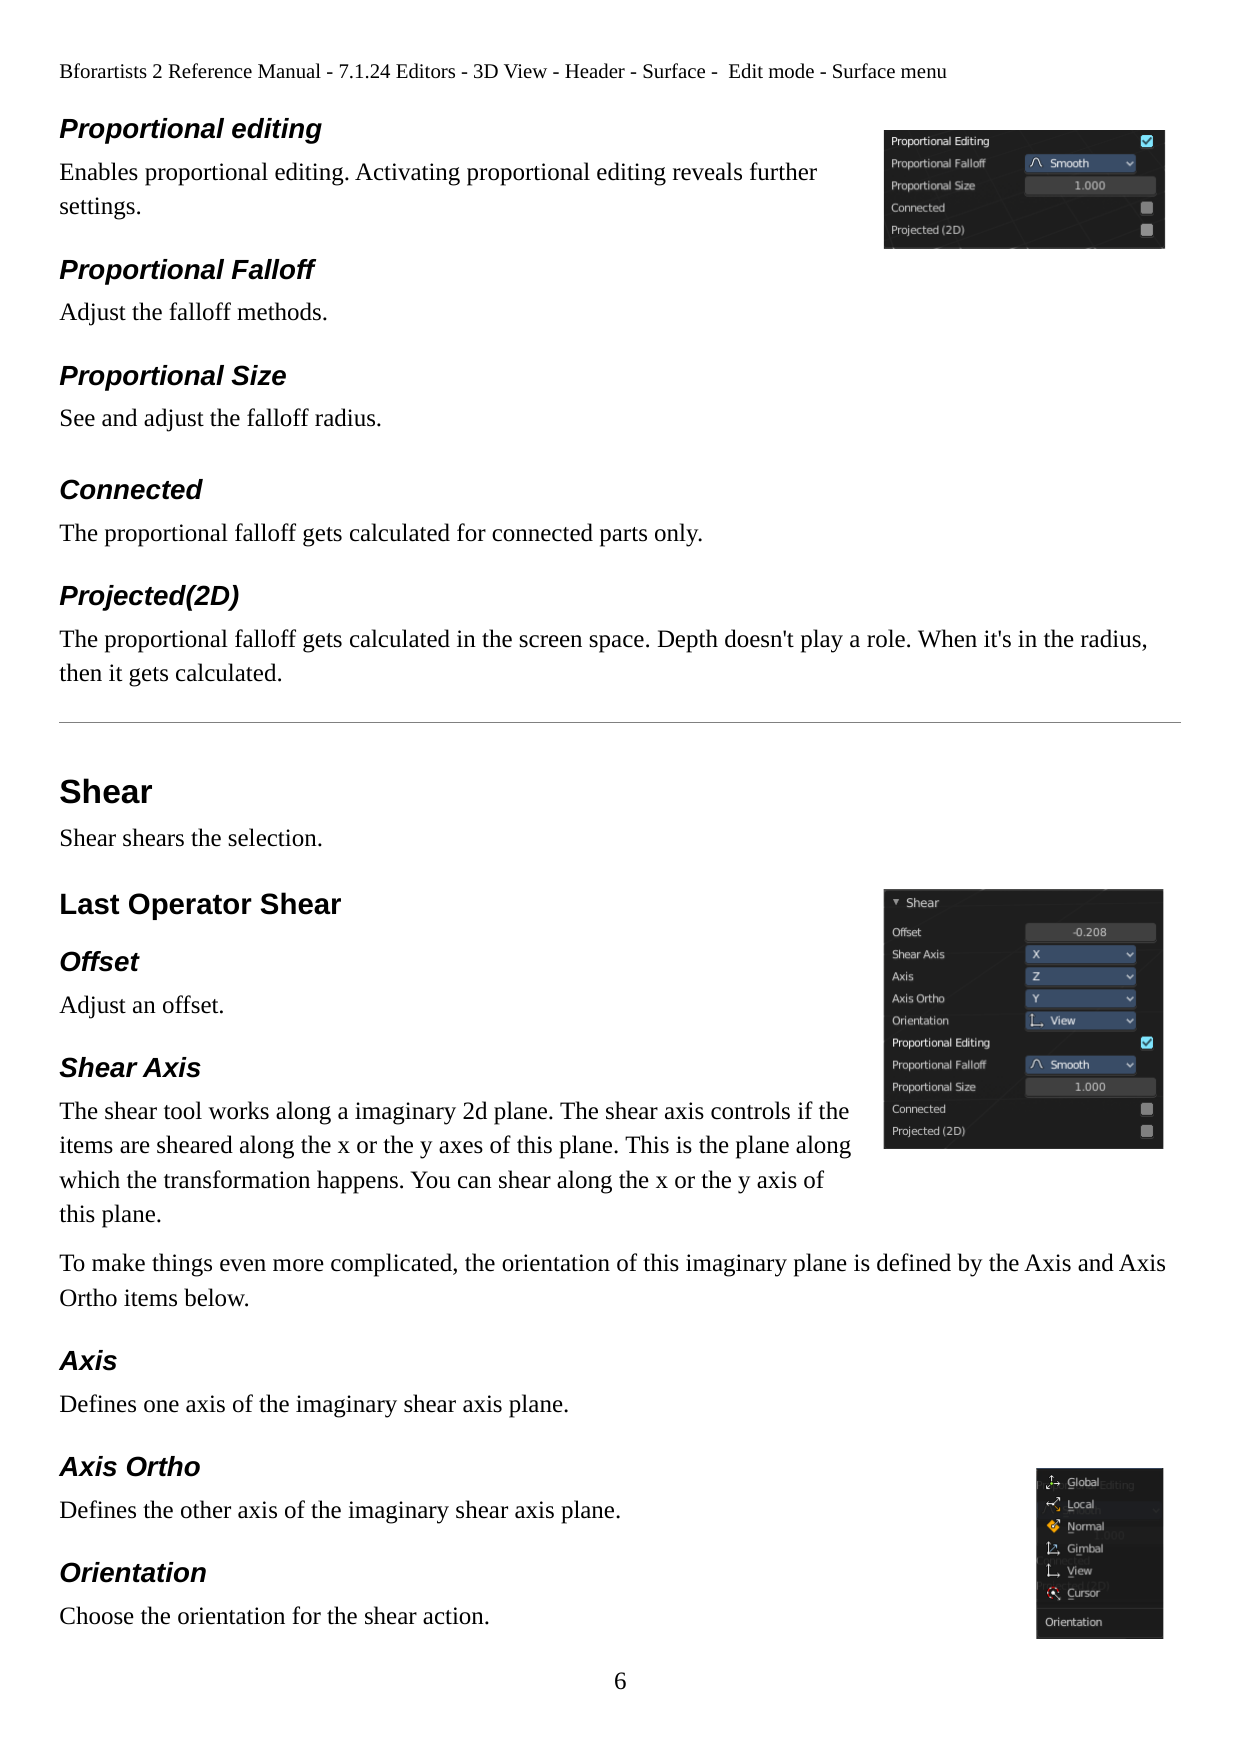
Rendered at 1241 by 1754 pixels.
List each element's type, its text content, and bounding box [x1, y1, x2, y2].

text The proportional falloff gets calculated in the screen space. Depth doesn't play a role. When it's in the radius, then it gets calculated. [59, 624, 1181, 687]
subtitle Axis Ortho [59, 1451, 1181, 1482]
subtitle Projected(2D) [59, 579, 1181, 611]
text Enables proportional editing. Activating proportional editing reveals further settings. [59, 157, 883, 220]
picture [883, 130, 1166, 249]
text Defines one axis of the imaginary shear axis plane. [59, 1389, 1181, 1418]
text Adjust an offset. [59, 990, 883, 1019]
subtitle Connected [59, 473, 1181, 505]
text Defines the other axis of the imaginary shear axis plane. [59, 1495, 1036, 1524]
text To make things even more complicated, the orientation of this imaginary plane is defined by the Axis and Axis Ortho items below. [59, 1248, 1181, 1312]
subtitle Shear Axis [59, 1052, 883, 1083]
picture [1036, 1468, 1164, 1639]
subtitle [1164, 1052, 1181, 1083]
subtitle [1164, 946, 1181, 978]
picture [883, 889, 1164, 1149]
subtitle Proportional editing [59, 113, 1181, 144]
text Choose the orientation for the shear action. [59, 1601, 1036, 1629]
text The shear tool works along a imaginary 2d plane. The shear axis controls if the items are sheared along the x or the y axes of this plane. This is the plane along which the transformation happens. You can shear along the x or the y axis of this plane. [59, 1096, 1181, 1228]
text Adjust the falloff methods. [59, 297, 1181, 326]
subtitle [1164, 1556, 1181, 1588]
subtitle Proportional Size [59, 359, 1181, 391]
subtitle Offset [59, 946, 883, 978]
subtitle Shear [59, 772, 1181, 811]
text See and adjust the falloff radius. [59, 403, 1181, 432]
subtitle Orientation [59, 1556, 1036, 1588]
text Shear shears the selection. [59, 823, 1181, 852]
text The proportional falloff gets calculated for connected parts only. [59, 518, 1181, 546]
text [1164, 990, 1181, 1019]
subtitle Proportional Falloff [59, 253, 1181, 285]
subtitle Last Operator Shear [59, 887, 1181, 921]
subtitle Axis [59, 1344, 1181, 1376]
